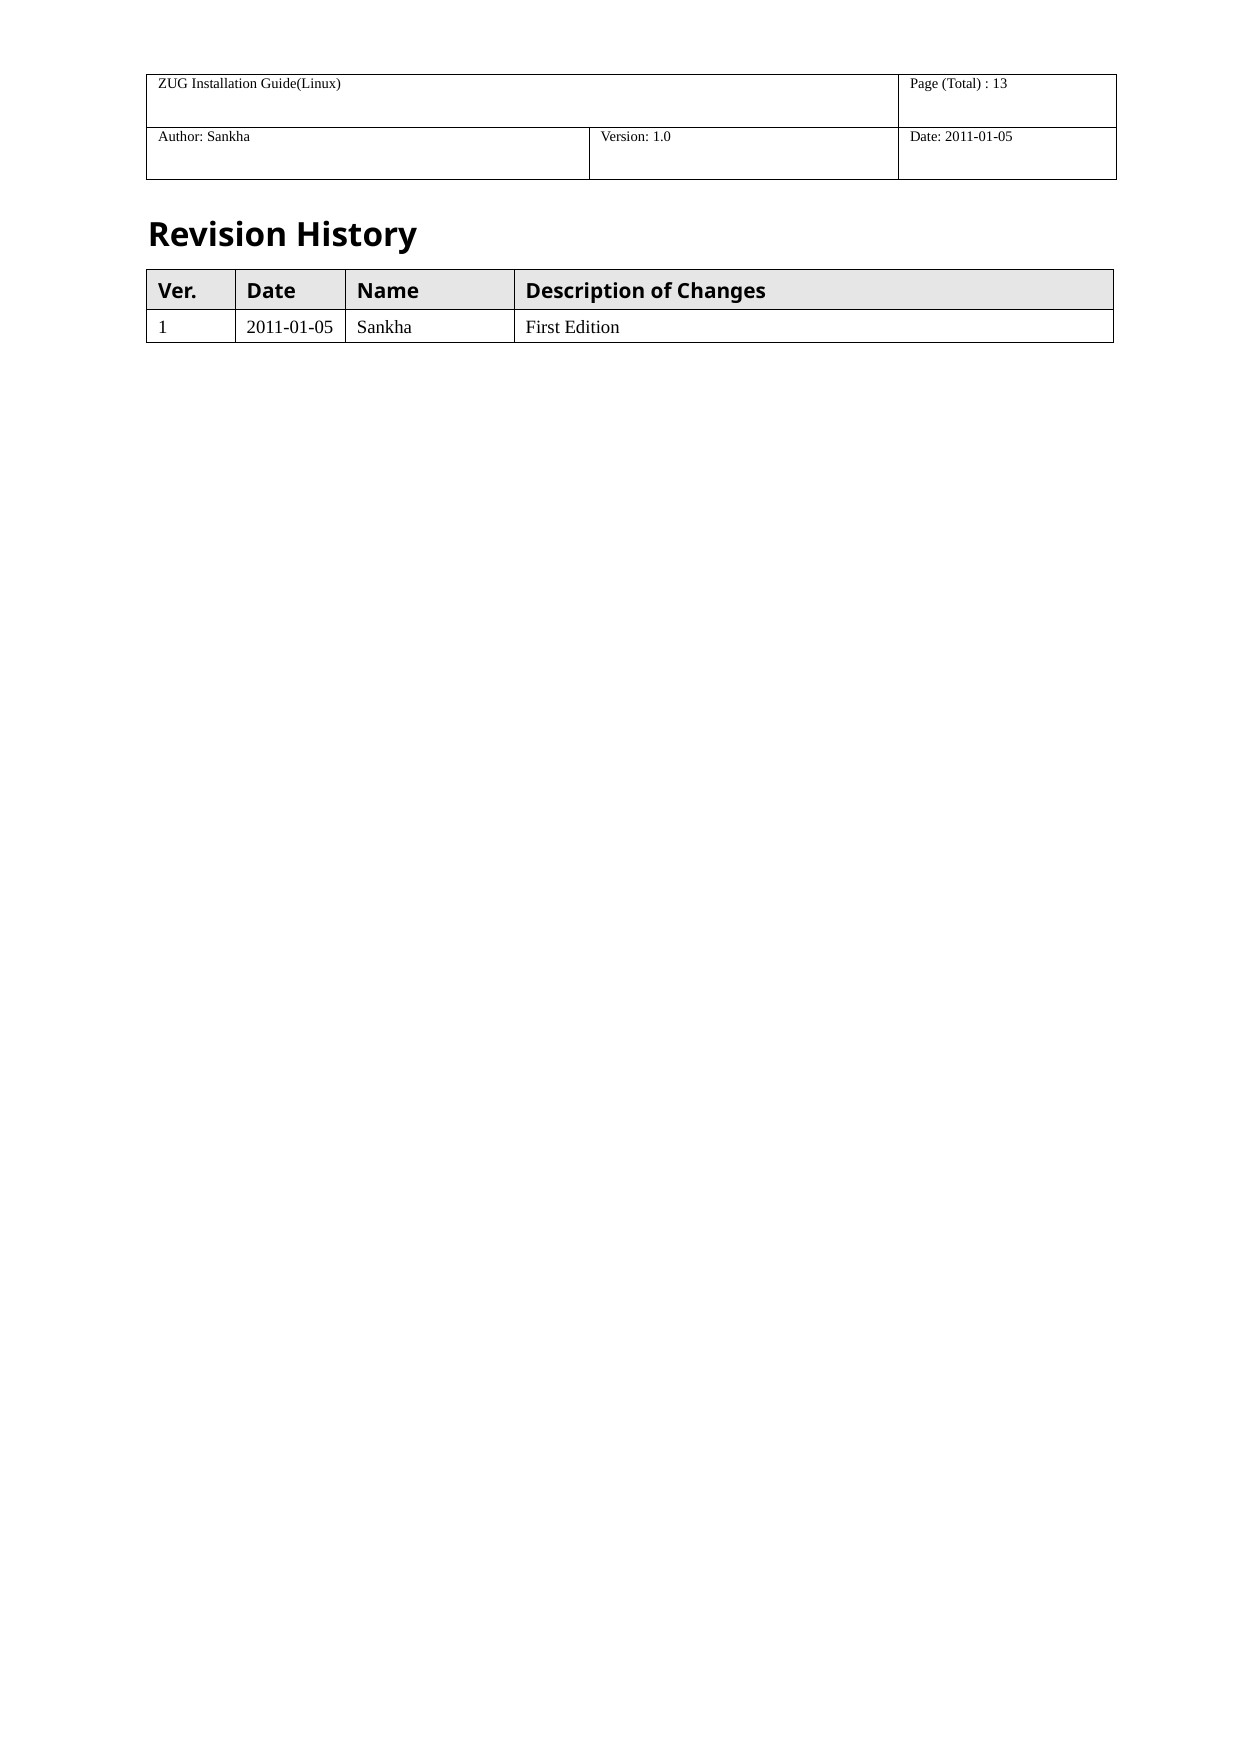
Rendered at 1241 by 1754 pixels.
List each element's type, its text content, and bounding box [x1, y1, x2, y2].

table_header Description of Changes [515, 270, 1113, 309]
table_cell 1 [147, 310, 235, 342]
table_cell 2011-01-05 [236, 310, 345, 342]
table_cell First Edition [515, 310, 1113, 342]
text Revision History [148, 211, 1093, 257]
table_header Ver. [147, 270, 235, 309]
table_header Date [236, 270, 345, 309]
table_header Name [346, 270, 514, 309]
table_cell Sankha [346, 310, 514, 342]
